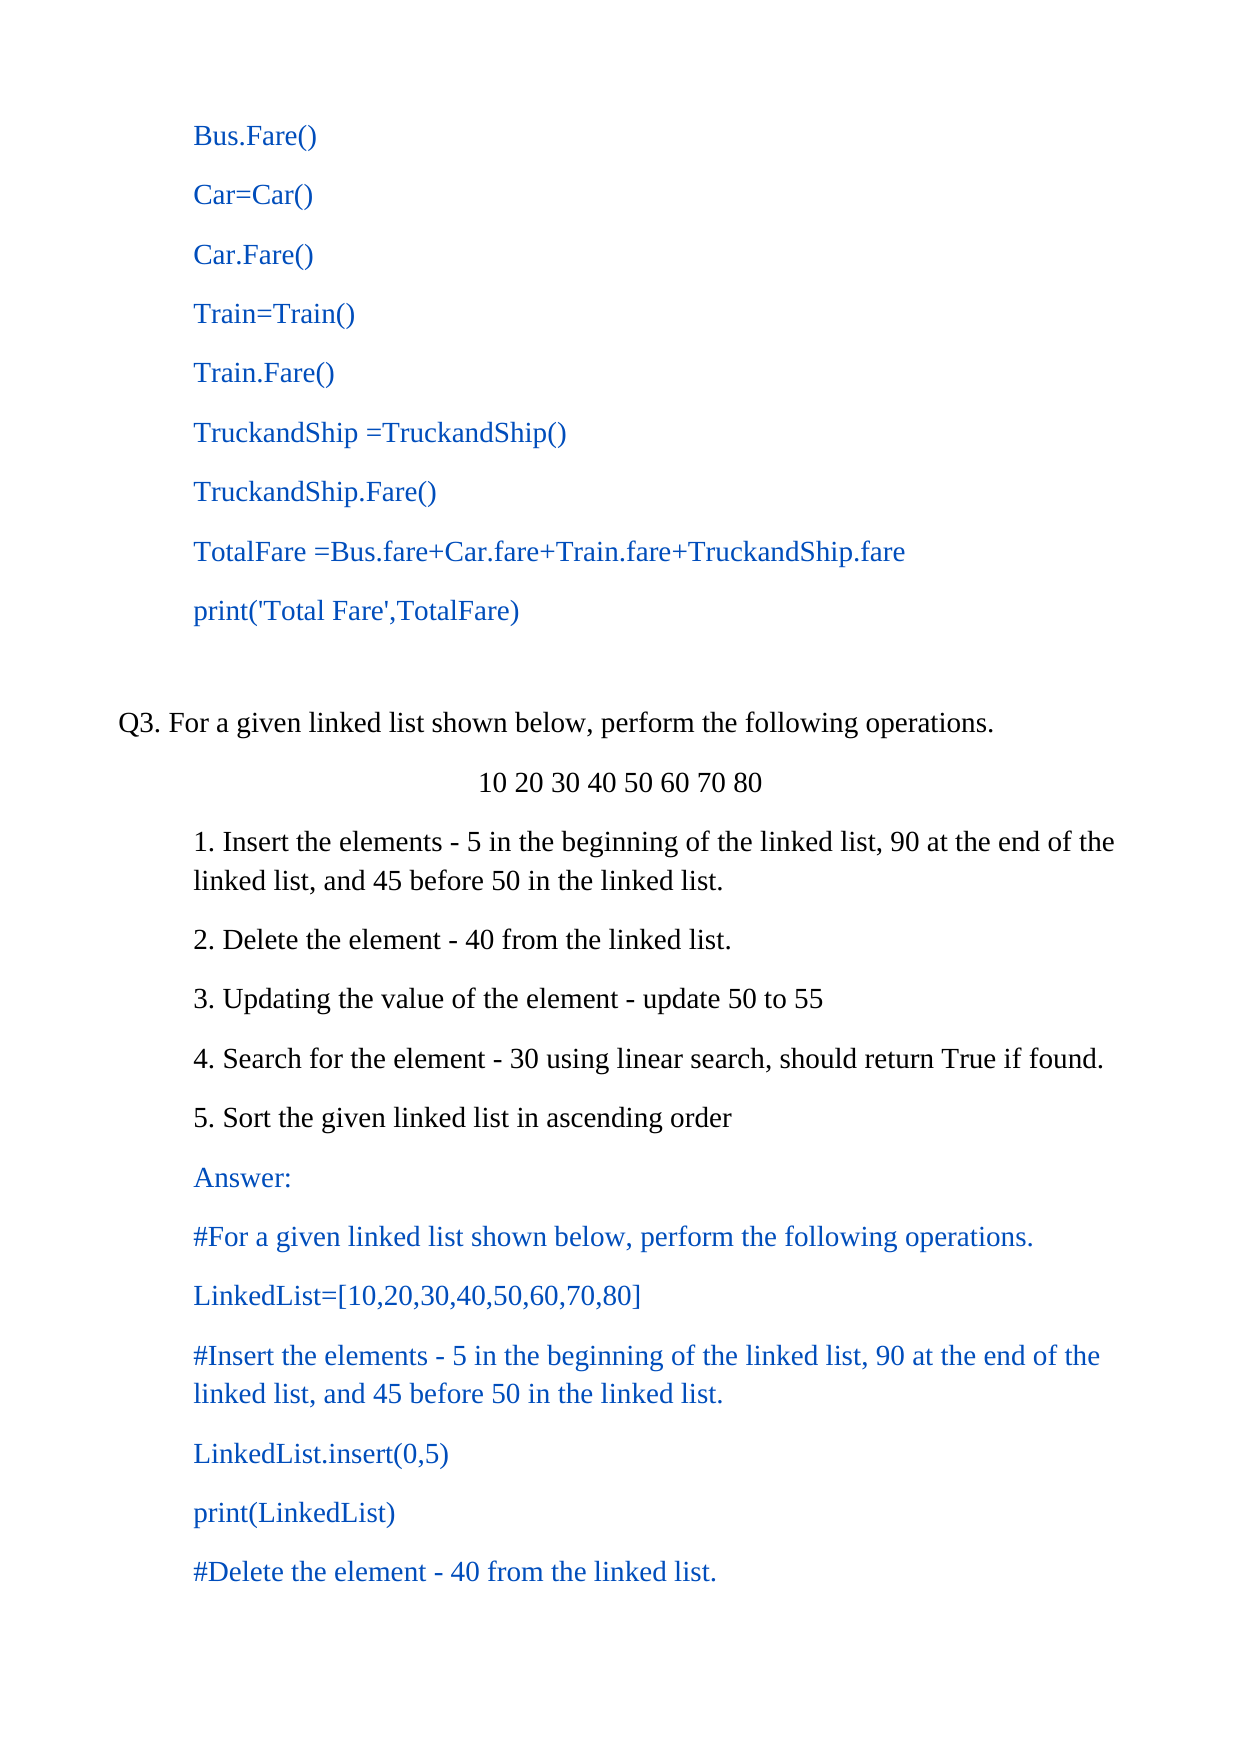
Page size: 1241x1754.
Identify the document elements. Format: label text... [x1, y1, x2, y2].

text #For a given linked list shown below, perform the following operations. [193, 1219, 1122, 1253]
text print(LinkedList) [193, 1495, 1122, 1529]
text Answer: [193, 1160, 1122, 1193]
text Q3. For a given linked list shown below, perform the following operations. [118, 706, 1122, 739]
text print('Total Fare',TotalFare) [193, 593, 1122, 627]
text Car=Car() [193, 177, 1122, 211]
text LinkedList=[10,20,30,40,50,60,70,80] [193, 1278, 1122, 1312]
text LinkedList.insert(0,5) [193, 1436, 1122, 1469]
text 2. Delete the element - 40 from the linked list. [193, 922, 1122, 956]
text Car.Fare() [193, 237, 1122, 270]
text 1. Insert the elements - 5 in the beginning of the linked list, 90 at the end of the linked list, and 45 before 50 in the linked list. [193, 824, 1122, 896]
text 10 20 30 40 50 60 70 80 [118, 765, 1122, 798]
text TruckandShip =TruckandShip() [193, 415, 1122, 448]
text TruckandShip.Fare() [193, 474, 1122, 508]
text TotalFare =Bus.fare+Car.fare+Train.fare+TruckandShip.fare [193, 534, 1122, 567]
text Bus.Fare() [193, 118, 1122, 152]
text #Insert the elements - 5 in the beginning of the linked list, 90 at the end of the linked list, and 45 before 50 in the linked list. [193, 1338, 1122, 1410]
text 5. Sort the given linked list in ascending order [193, 1100, 1122, 1134]
text Train.Fare() [193, 356, 1122, 389]
text 4. Search for the element - 30 using linear search, should return True if found. [193, 1041, 1122, 1074]
text #Delete the element - 40 from the linked list. [193, 1554, 1122, 1588]
text Train=Train() [193, 296, 1122, 330]
text 3. Updating the value of the element - update 50 to 55 [193, 982, 1122, 1015]
